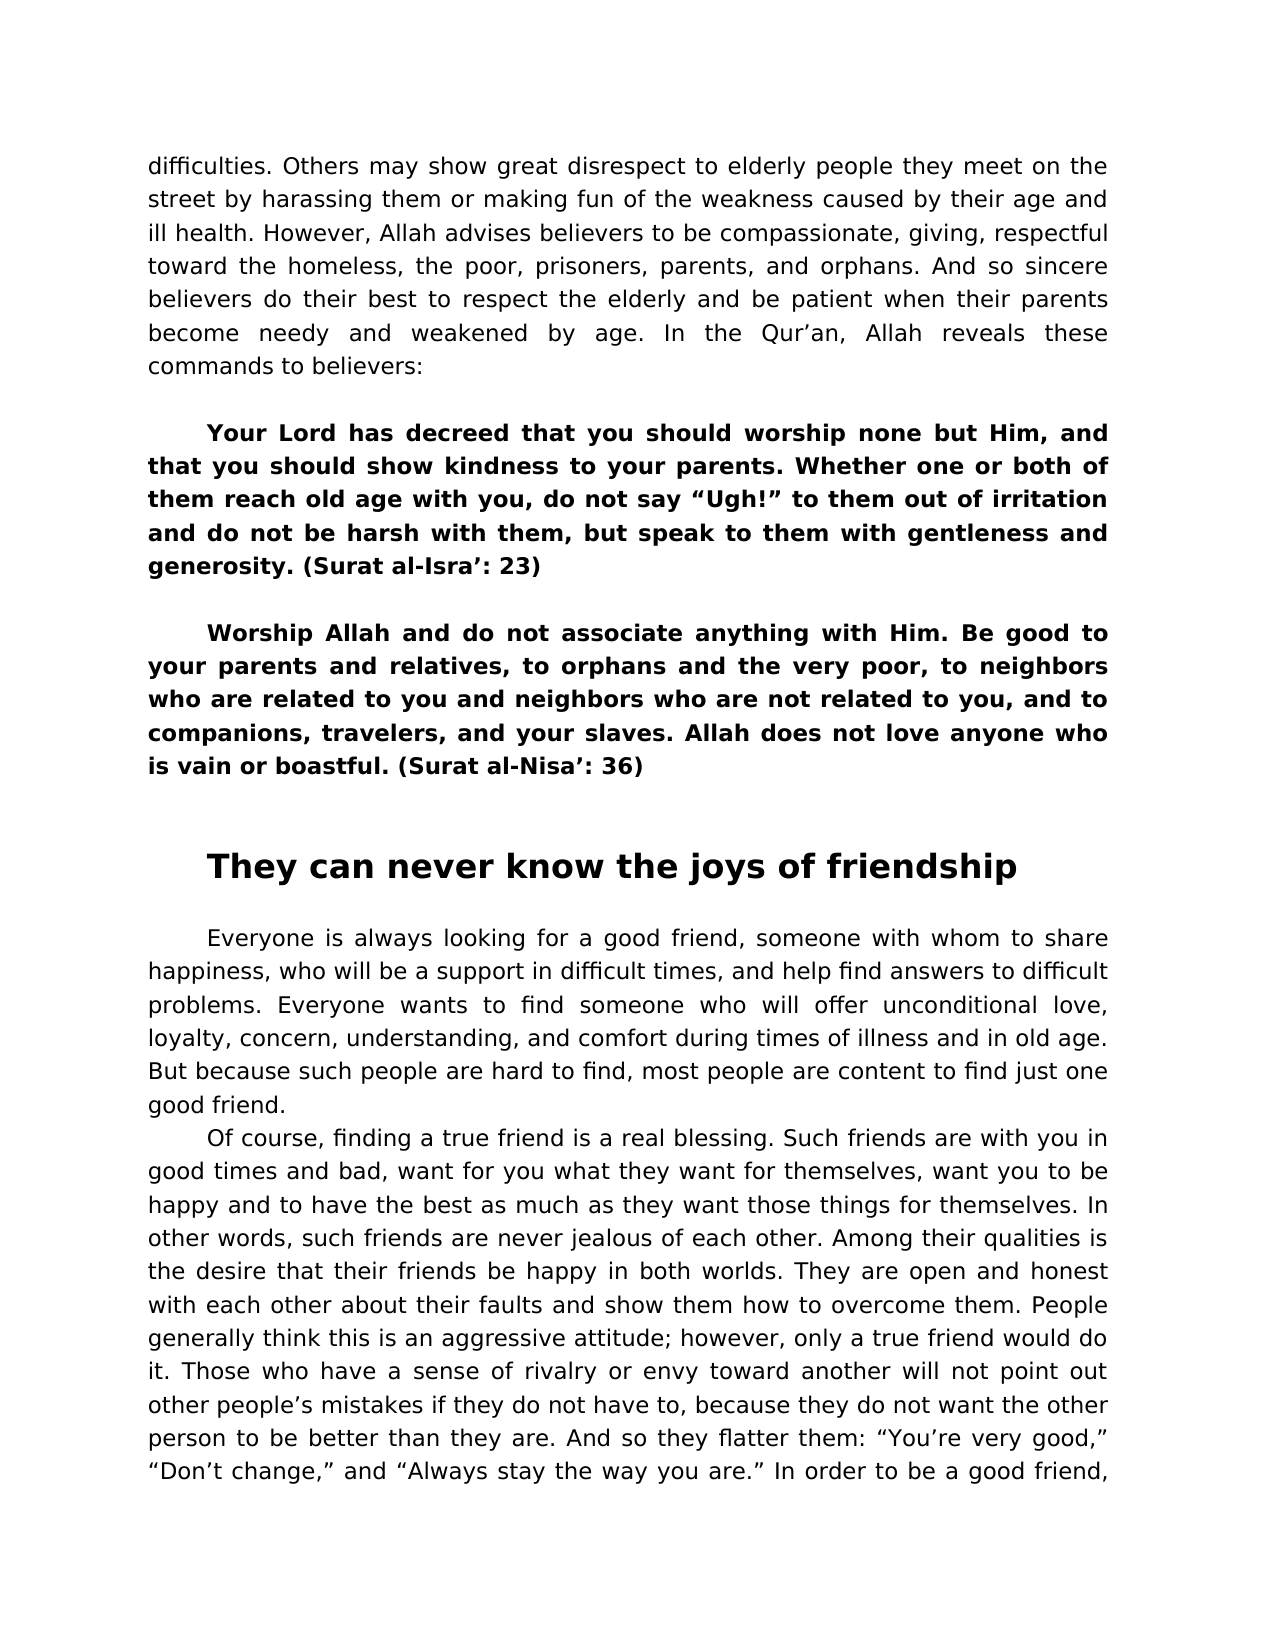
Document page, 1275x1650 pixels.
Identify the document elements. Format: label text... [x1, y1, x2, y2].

text Everyone is always looking for a good friend, someone with whom to share happiness, who will be a support in difficult times, and help find answers to difficult problems. Everyone wants to find someone who will offer unconditional love, loyalty, concern, understanding, and comfort during times of illness and in old age. But because such people are hard to find, most people are content to find just one good friend. [148, 920, 1110, 1120]
text Worship Allah and do not associate anything with Him. Be good to your parents and relatives, to orphans and the very poor, to neighbors who are related to you and neighbors who are not related to you, and to companions, travelers, and your slaves. Allah does not love anyone who is vain or boastful. (Surat al-Nisa’: 36) [148, 614, 1110, 781]
text They can never know the joys of friendship [148, 848, 1110, 886]
text difficulties. Others may show great disrespect to elderly people they meet on the street by harassing them or making fun of the weakness caused by their age and ill health. However, Allah advises believers to be compassionate, giving, respectful toward the homeless, the poor, prisoners, parents, and orphans. And so sincere believers do their best to respect the elderly and be patient when their parents become needy and weakened by age. In the Qur’an, Allah reveals these commands to believers: [148, 148, 1110, 381]
text Of course, finding a true friend is a real blessing. Such friends are with you in good times and bad, want for you what they want for themselves, want you to be happy and to have the best as much as they want those things for themselves. In other words, such friends are never jealous of each other. Among their qualities is the desire that their friends be happy in both worlds. They are open and honest with each other about their faults and show them how to overcome them. People generally think this is an aggressive attitude; however, only a true friend would do it. Those who have a sense of rivalry or envy toward another will not point out other people’s mistakes if they do not have to, because they do not want the other person to be better than they are. And so they flatter them: “You’re very good,” “Don’t change,” and “Always stay the way you are.” In order to be a good friend, [148, 1120, 1110, 1486]
text Your Lord has decreed that you should worship none but Him, and that you should show kindness to your parents. Whether one or both of them reach old age with you, do not say “Ugh!” to them out of irritation and do not be harsh with them, but speak to them with gentleness and generosity. (Surat al-Isra’: 23) [148, 414, 1110, 581]
